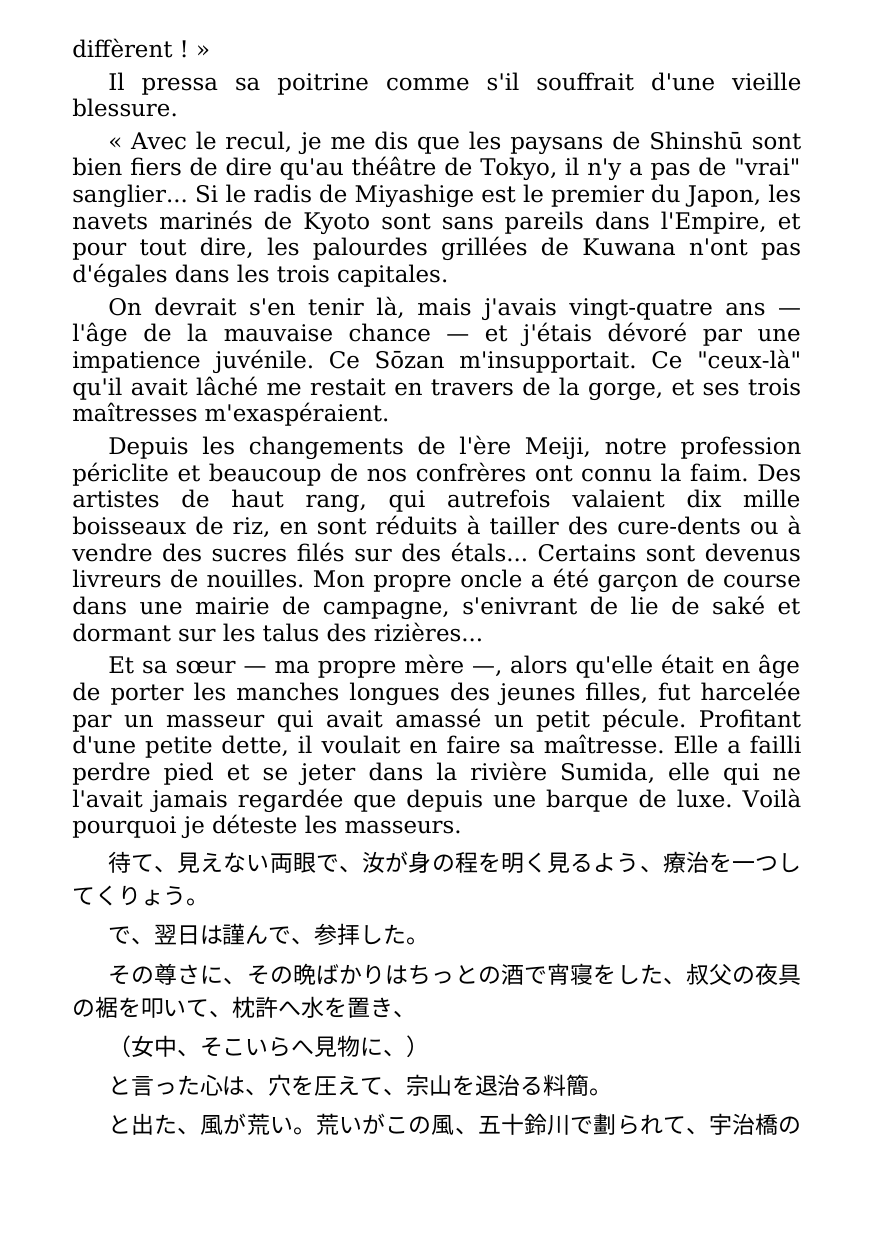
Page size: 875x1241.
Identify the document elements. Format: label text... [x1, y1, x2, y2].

text « Avec le recul, je me dis que les paysans de Shinshū sont bien fiers de dire qu'au théâtre de Tokyo, il n'y a pas de "vrai" sanglier... Si le radis de Miyashige est le premier du Japon, les navets marinés de Kyoto sont sans pareils dans l'Empire, et pour tout dire, les palourdes grillées de Kuwana n'ont pas d'égales dans les trois capitales. [72, 128, 802, 288]
text Depuis les changements de l'ère Meiji, notre profession périclite et beaucoup de nos confrères ont connu la faim. Des artistes de haut rang, qui autrefois valaient dix mille boisseaux de riz, en sont réduits à tailler des cure-dents ou à vendre des sucres filés sur des étals... Certains sont devenus livreurs de nouilles. Mon propre oncle a été garçon de course dans une mairie de campagne, s'enivrant de lie de saké et dormant sur les talus des rizières... [72, 433, 802, 646]
text diffèrent ! » [72, 36, 802, 63]
text 待て、見えない両眼で、汝が身の程を明く見るよう、療治を一つしてくりょう。 [72, 845, 802, 911]
text Et sa sœur — ma propre mère —, alors qu'elle était en âge de porter les manches longues des jeunes filles, fut harcelée par un masseur qui avait amassé un petit pécule. Profitant d'une petite dette, il voulait en faire sa maîtresse. Elle a failli perdre pied et se jeter dans la rivière Sumida, elle qui ne l'avait jamais regardée que depuis une barque de luxe. Voilà pourquoi je déteste les masseurs. [72, 652, 802, 839]
text （女中、そこいらへ見物に、） [72, 1029, 802, 1062]
text その尊さに、その晩ばかりはちっとの酒で宵寝をした、叔父の夜具の裾を叩いて、枕許へ水を置き、 [72, 957, 802, 1023]
text と出た、風が荒い。荒いがこの風、五十鈴川で劃られて、宇治橋の [72, 1107, 802, 1141]
text と言った心は、穴を圧えて、宗山を退治る料簡。 [72, 1068, 802, 1101]
text On devrait s'en tenir là, mais j'avais vingt-quatre ans — l'âge de la mauvaise chance — et j'étais dévoré par une impatience juvénile. Ce Sōzan m'insupportait. Ce "ceux-là" qu'il avait lâché me restait en travers de la gorge, et ses trois maîtresses m'exaspéraient. [72, 294, 802, 427]
text で、翌日は謹んで、参拝した。 [72, 917, 802, 951]
text Il pressa sa poitrine comme s'il souffrait d'une vieille blessure. [72, 69, 802, 122]
